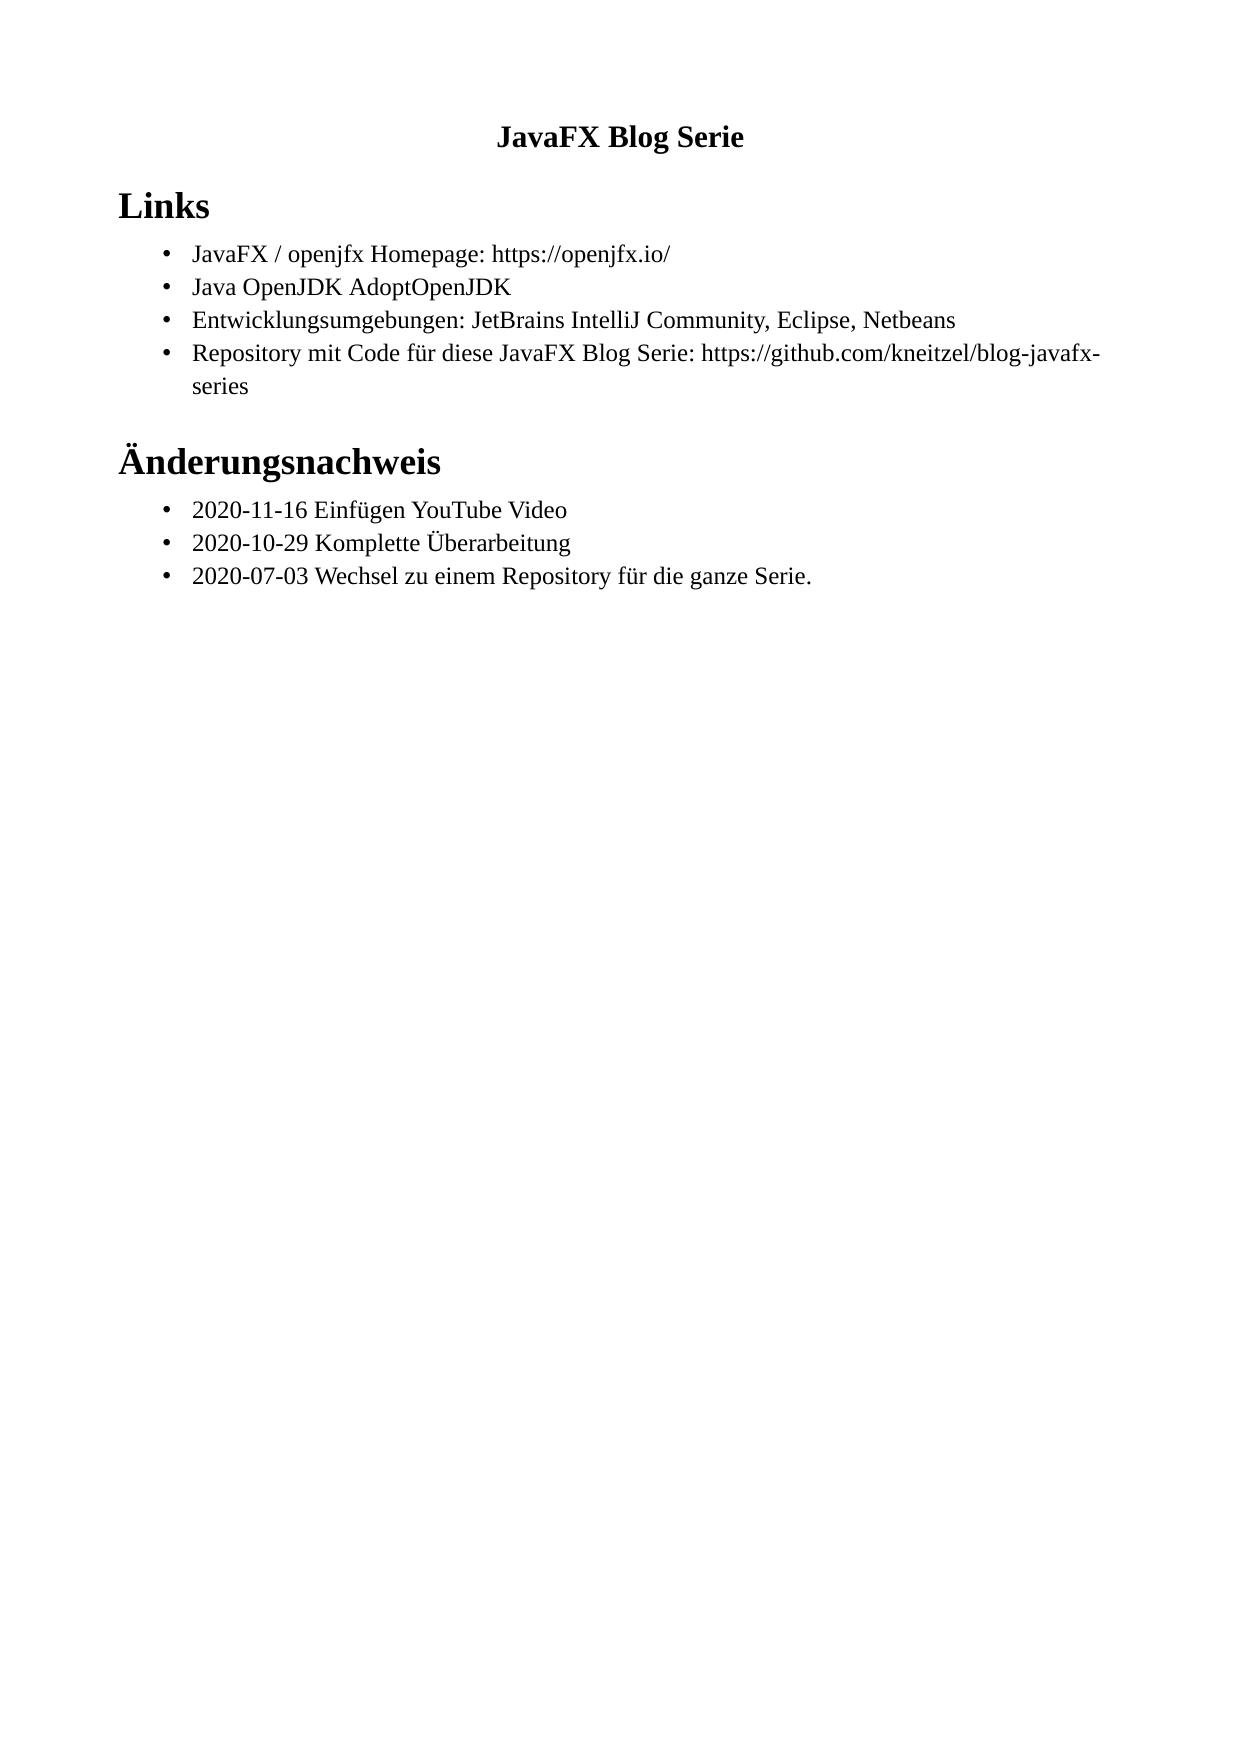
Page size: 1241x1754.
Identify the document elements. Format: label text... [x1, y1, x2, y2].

list Repository mit Code für diese JavaFX Blog Serie: https://github.com/kneitzel/blog-javafx-series [162, 338, 1122, 400]
list JavaFX / openjfx Homepage: https://openjfx.io/ [162, 239, 1122, 268]
list Java OpenJDK AdoptOpenJDK [162, 272, 1122, 301]
subtitle Änderungsnachweis [118, 440, 1122, 483]
list Entwicklungsumgebungen: JetBrains IntelliJ Community, Eclipse, Netbeans [162, 305, 1122, 334]
list 2020-11-16 Einfügen YouTube Video [162, 495, 1122, 524]
list 2020-10-29 Komplette Überarbeitung [162, 528, 1122, 557]
subtitle Links [118, 183, 1122, 227]
list 2020-07-03 Wechsel zu einem Repository für die ganze Serie. [162, 561, 1122, 590]
